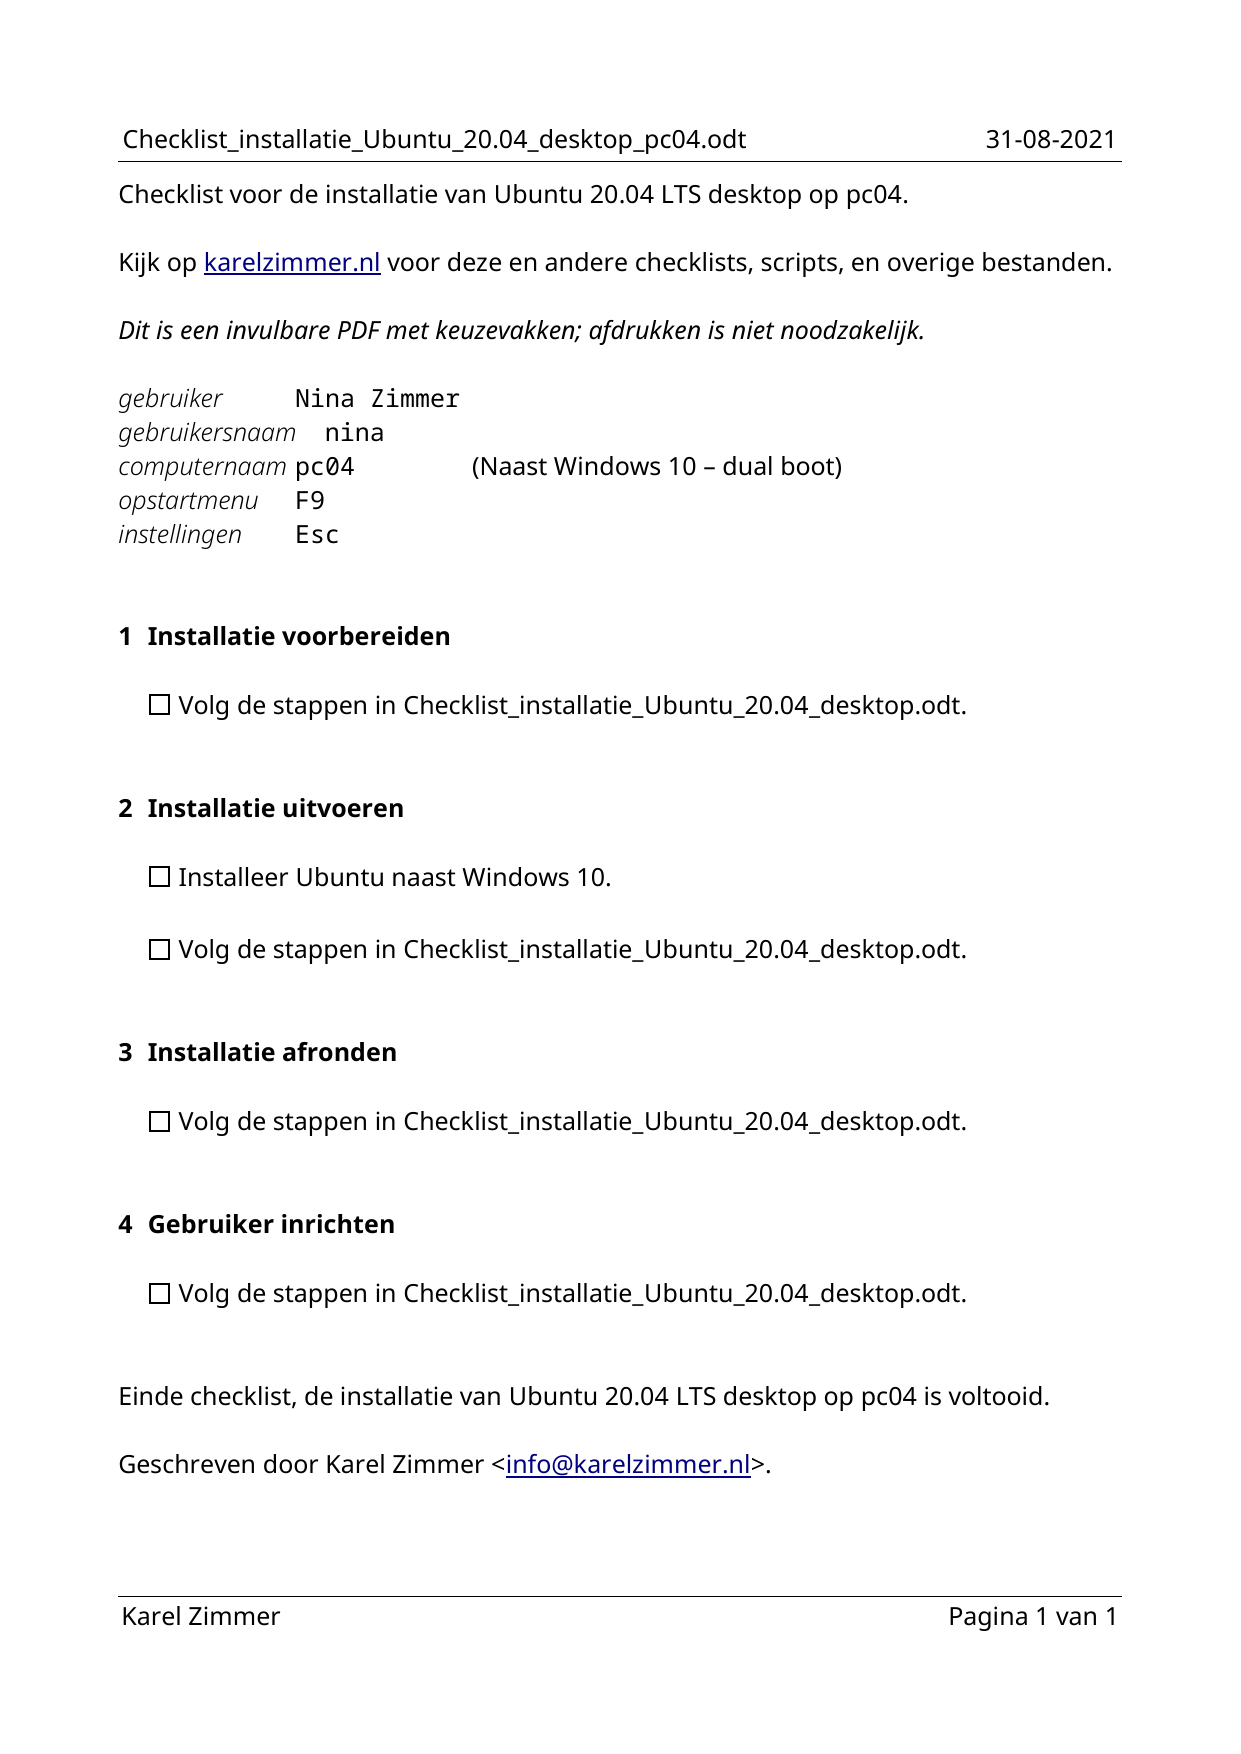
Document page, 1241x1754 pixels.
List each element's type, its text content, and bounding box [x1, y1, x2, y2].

text computernaam pc04 (Naast Windows 10 – dual boot) [118, 449, 1122, 483]
text Dit is een invulbare PDF met keuzevakken; afdrukken is niet noodzakelijk. [118, 313, 1122, 347]
text gebruikersnaam nina [118, 415, 1122, 449]
table_header [141, 1103, 177, 1139]
list Installatie uitvoeren [118, 791, 1122, 824]
text Kijk op karelzimmer.nl voor deze en andere checklists, scripts, en overige bestanden. [118, 245, 1122, 279]
table_cell [141, 931, 177, 967]
table_cell [177, 895, 1120, 931]
table_header [141, 1275, 177, 1311]
table_header [141, 686, 177, 723]
text gebruiker Nina Zimmer [118, 381, 1122, 415]
table_header Volg de stappen in Checklist_installatie_Ubuntu_20.04_desktop.odt. [177, 1103, 1120, 1139]
list Installatie afronden [118, 1035, 1122, 1069]
text Einde checklist, de installatie van Ubuntu 20.04 LTS desktop op pc04 is voltooid. Geschreven door Karel Zimmer <info@karelzimmer.nl>. [118, 1379, 1122, 1481]
text Checklist voor de installatie van Ubuntu 20.04 LTS desktop op pc04. [118, 177, 1122, 245]
list Gebruiker inrichten [118, 1207, 1122, 1241]
list Installatie voorbereiden [118, 618, 1122, 652]
text instellingen Esc [118, 517, 1122, 551]
table_header Volg de stappen in Checklist_installatie_Ubuntu_20.04_desktop.odt. [177, 1275, 1120, 1311]
text opstartmenu F9 [118, 483, 1122, 517]
table_header [141, 859, 177, 895]
table_cell Volg de stappen in Checklist_installatie_Ubuntu_20.04_desktop.odt. [177, 931, 1120, 967]
table_header Volg de stappen in Checklist_installatie_Ubuntu_20.04_desktop.odt. [177, 686, 1120, 723]
table_cell [141, 895, 177, 931]
table_header Installeer Ubuntu naast Windows 10. [177, 859, 1120, 895]
